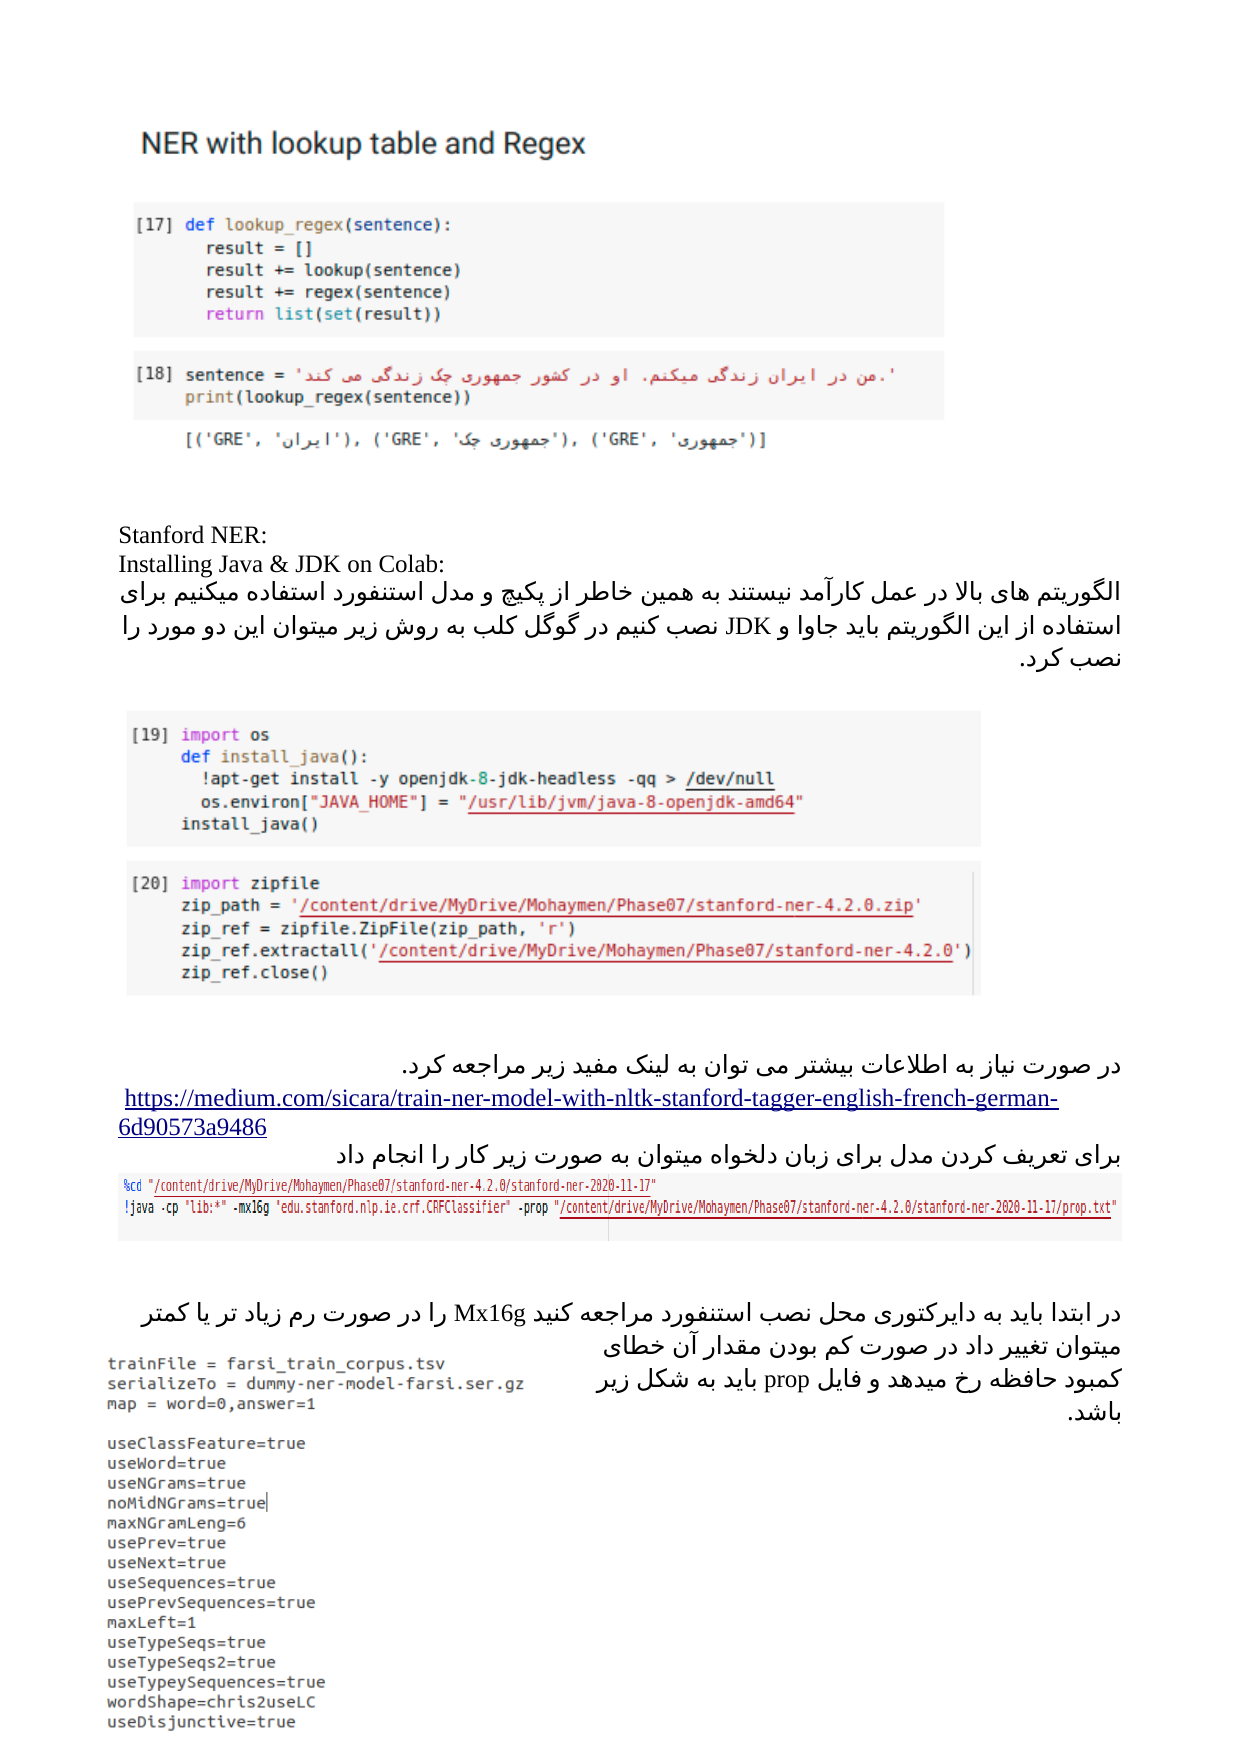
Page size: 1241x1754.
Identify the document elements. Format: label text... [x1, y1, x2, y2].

picture [105, 1356, 557, 1754]
text Stanford NER: [118, 521, 1122, 549]
text برای تعریف کردن مدل برای زبان دلخواه میتوان به صورت زیر کار را انجام داد [118, 1141, 1122, 1173]
text در ابتدا باید به دایرکتوری محل نصب استنفورد مراجعه کنید Mx16g را در صورت رم زیاد تر یا کمتر میتوان تغییر داد در صورت کم بودن مقدار آن خطای کمبود حافظه رخ میدهد و فایل prop باید به شکل زیر باشد. [118, 1298, 1122, 1430]
text Installing Java & JDK on Colab: [118, 549, 1122, 578]
text الگوریتم های بالا در عمل کارآمد نیستند به همین خاطر از پکیچ و مدل استنفورد استفاده میکنیم برای استفاده از این الگوریتم باید جاوا و JDK نصب کنیم در گوگل کلب به روش زیر میتوان این دو مورد را نصب کرد. [118, 578, 1122, 677]
text https://medium.com/sicara/train-ner-model-with-nltk-stanford-tagger-english-french-german-6d90573a9486 [118, 1083, 1122, 1141]
picture [118, 1173, 1123, 1241]
picture [124, 708, 982, 1005]
picture [133, 118, 945, 475]
text در صورت نیاز به اطلاعات بیشتر می توان به لینک مفید زیر مراجعه کرد. [118, 1051, 1122, 1083]
